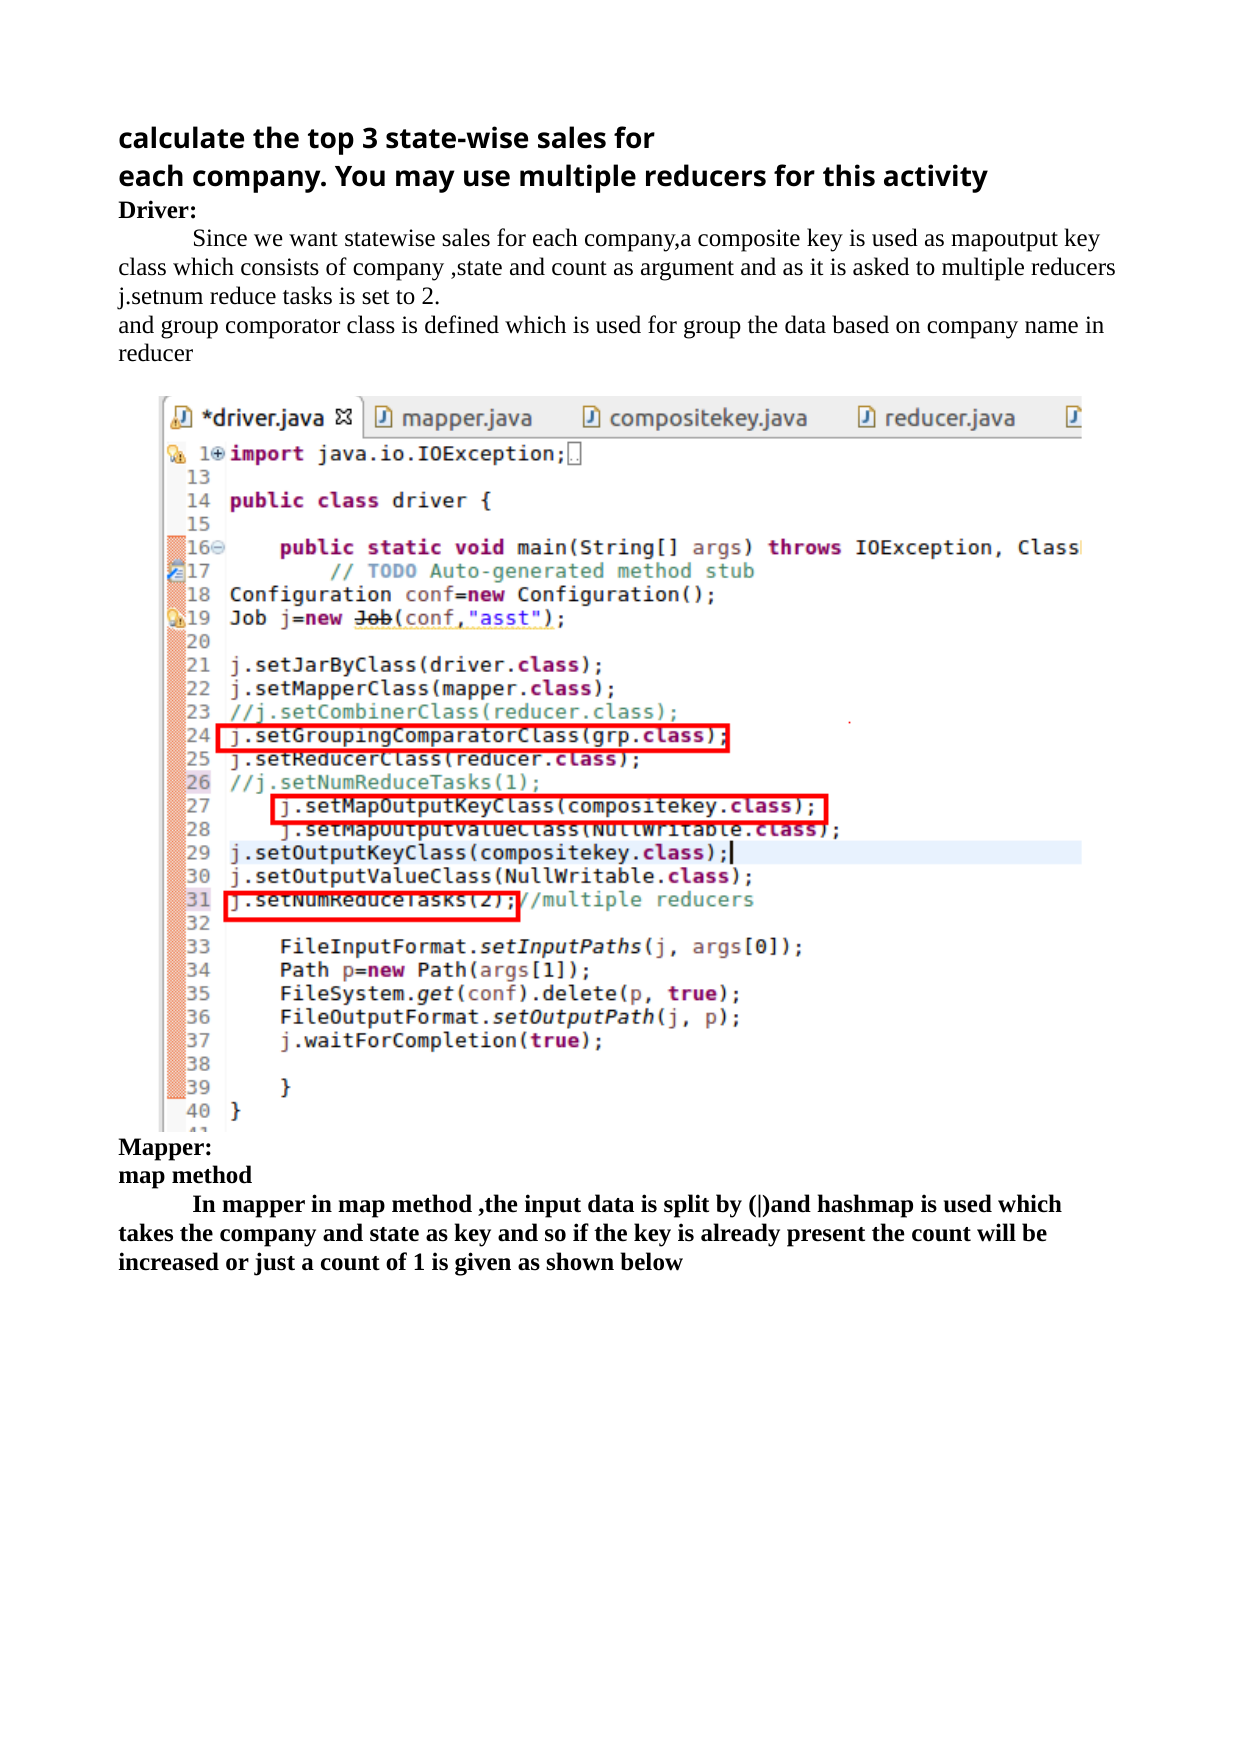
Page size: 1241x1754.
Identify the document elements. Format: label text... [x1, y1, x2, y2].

text map method [118, 1161, 1122, 1189]
text Driver: [118, 195, 1122, 223]
text calculate the top 3 state-wise sales for [118, 118, 1122, 156]
picture [158, 396, 1082, 1132]
text and group comporator class is defined which is used for group the data based on company name in reducer [118, 310, 1122, 367]
text each company. You may use multiple reducers for this activity [118, 156, 1122, 195]
text In mapper in map method ,the input data is split by (|)and hashmap is used which takes the company and state as key and so if the key is already present the count will be increased or just a count of 1 is given as shown below [118, 1189, 1122, 1276]
text Mapper: [118, 1106, 1122, 1161]
text Since we want statewise sales for each company,a composite key is used as mapoutput key class which consists of company ,state and count as argument and as it is asked to multiple reducers j.setnum reduce tasks is set to 2. [118, 223, 1122, 310]
